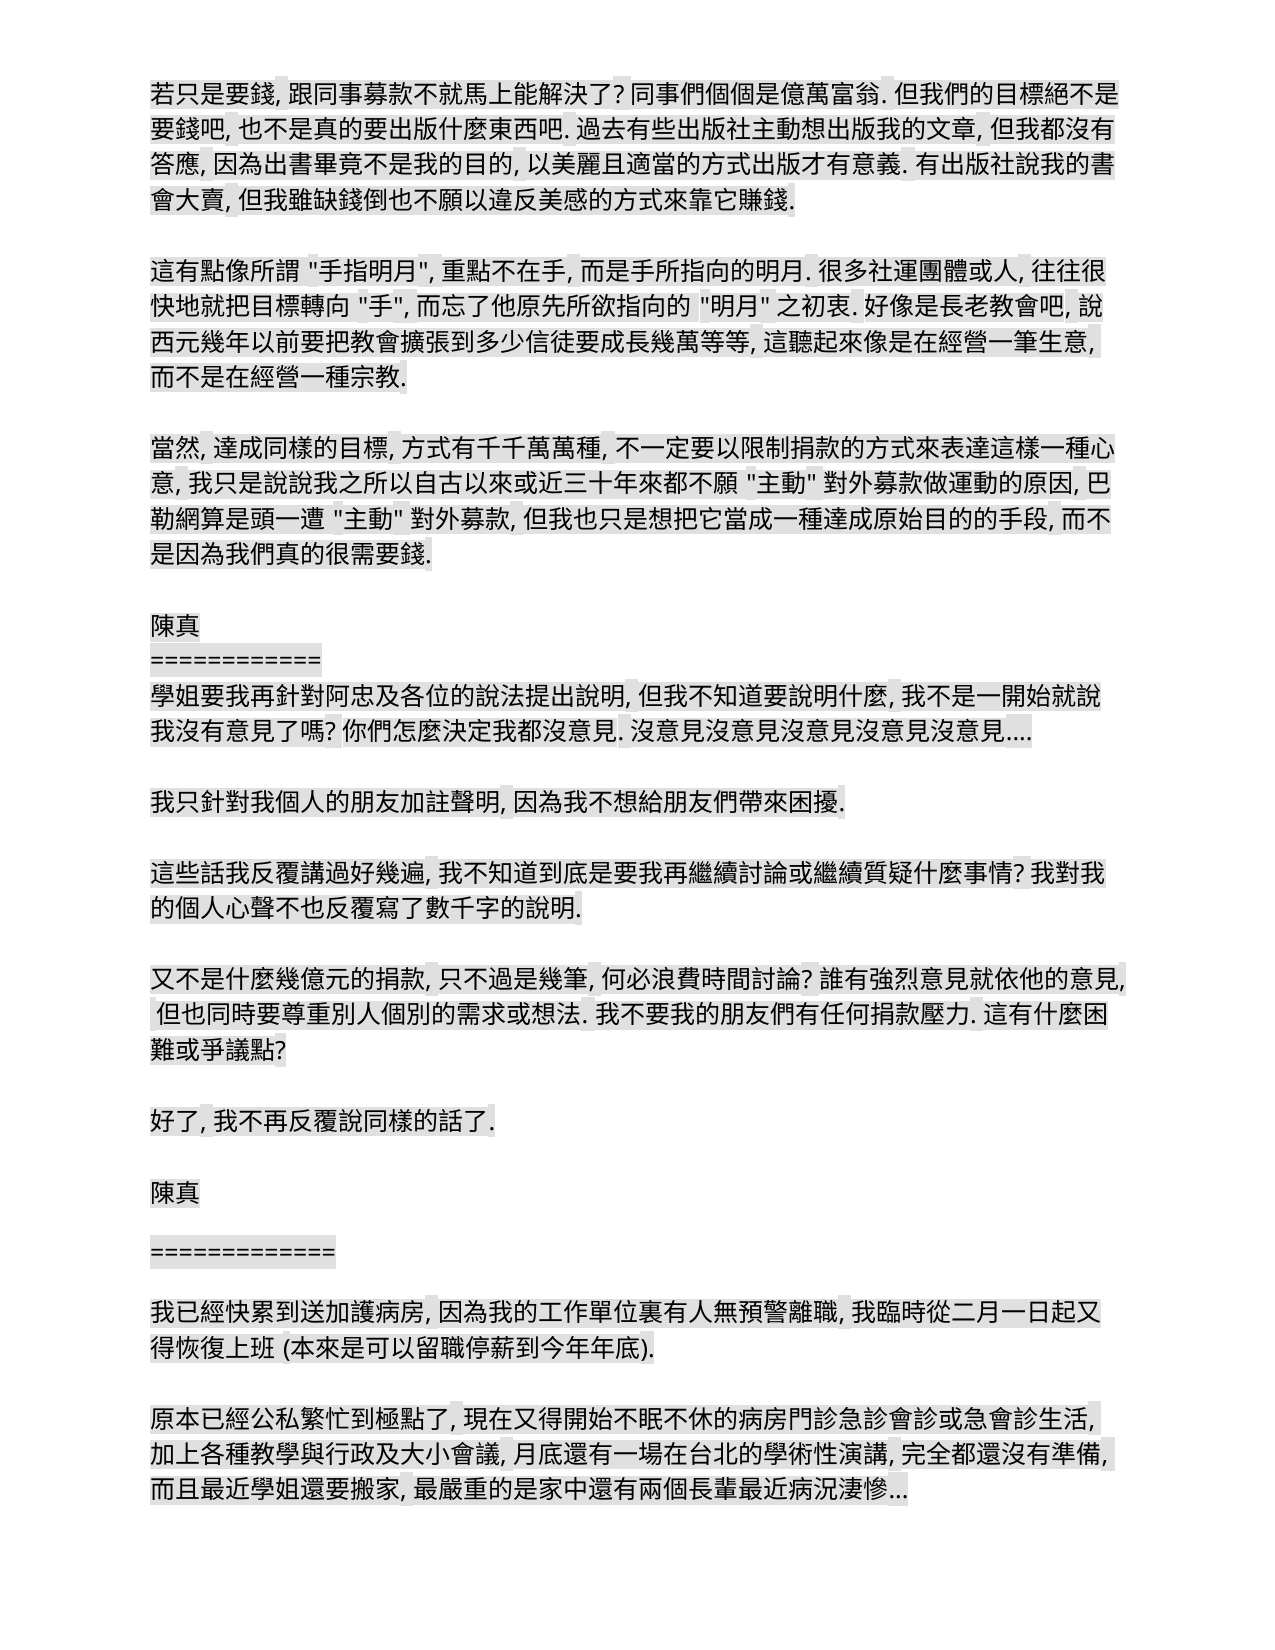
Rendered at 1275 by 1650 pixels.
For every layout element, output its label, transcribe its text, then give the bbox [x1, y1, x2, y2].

text ============= [150, 1233, 1125, 1269]
text 若只是要錢, 跟同事募款不就馬上能解決了? 同事們個個是億萬富翁. 但我們的目標絕不是要錢吧, 也不是真的要出版什麼東西吧. 過去有些出版社主動想出版我的文章, 但我都沒有答應, 因為出書畢竟不是我的目的, 以美麗且適當的方式出版才有意義. 有出版社說我的書會大賣, 但我雖缺錢倒也不願以違反美感的方式來靠它賺錢. 這有點像所謂 "手指明月", 重點不在手, 而是手所指向的明月. 很多社運團體或人, 往往很快地就把目標轉向 "手", 而忘了他原先所欲指向的 "明月" 之初衷. 好像是長老教會吧, 說西元幾年以前要把教會擴張到多少信徒要成長幾萬等等, 這聽起來像是在經營一筆生意, 而不是在經營一種宗教. 當然, 達成同樣的目標, 方式有千千萬萬種, 不一定要以限制捐款的方式來表達這樣一種心意, 我只是說說我之所以自古以來或近三十年來都不願 "主動" 對外募款做運動的原因, 巴勒網算是頭一遭 "主動" 對外募款, 但我也只是想把它當成一種達成原始目的的手段, 而不是因為我們真的很需要錢. 陳真 ============ 學姐要我再針對阿忠及各位的說法提出說明, 但我不知道要說明什麼, 我不是一開始就說我沒有意見了嗎? 你們怎麼決定我都沒意見. 沒意見沒意見沒意見沒意見沒意見.... 我只針對我個人的朋友加註聲明, 因為我不想給朋友們帶來困擾. 這些話我反覆講過好幾遍, 我不知道到底是要我再繼續討論或繼續質疑什麼事情? 我對我的個人心聲不也反覆寫了數千字的說明. 又不是什麼幾億元的捐款, 只不過是幾筆, 何必浪費時間討論? 誰有強烈意見就依他的意見, 但也同時要尊重別人個別的需求或想法. 我不要我的朋友們有任何捐款壓力. 這有什麼困難或爭議點? 好了, 我不再反覆說同樣的話了. 陳真 [150, 75, 1125, 1208]
text 我已經快累到送加護病房, 因為我的工作單位裏有人無預警離職, 我臨時從二月一日起又得恢復上班 (本來是可以留職停薪到今年年底). 原本已經公私繁忙到極點了, 現在又得開始不眠不休的病房門診急診會診或急會診生活, 加上各種教學與行政及大小會議, 月底還有一場在台北的學術性演講, 完全都還沒有準備, 而且最近學姐還要搬家, 最嚴重的是家中還有兩個長輩最近病況淒慘... [150, 1294, 1125, 1542]
